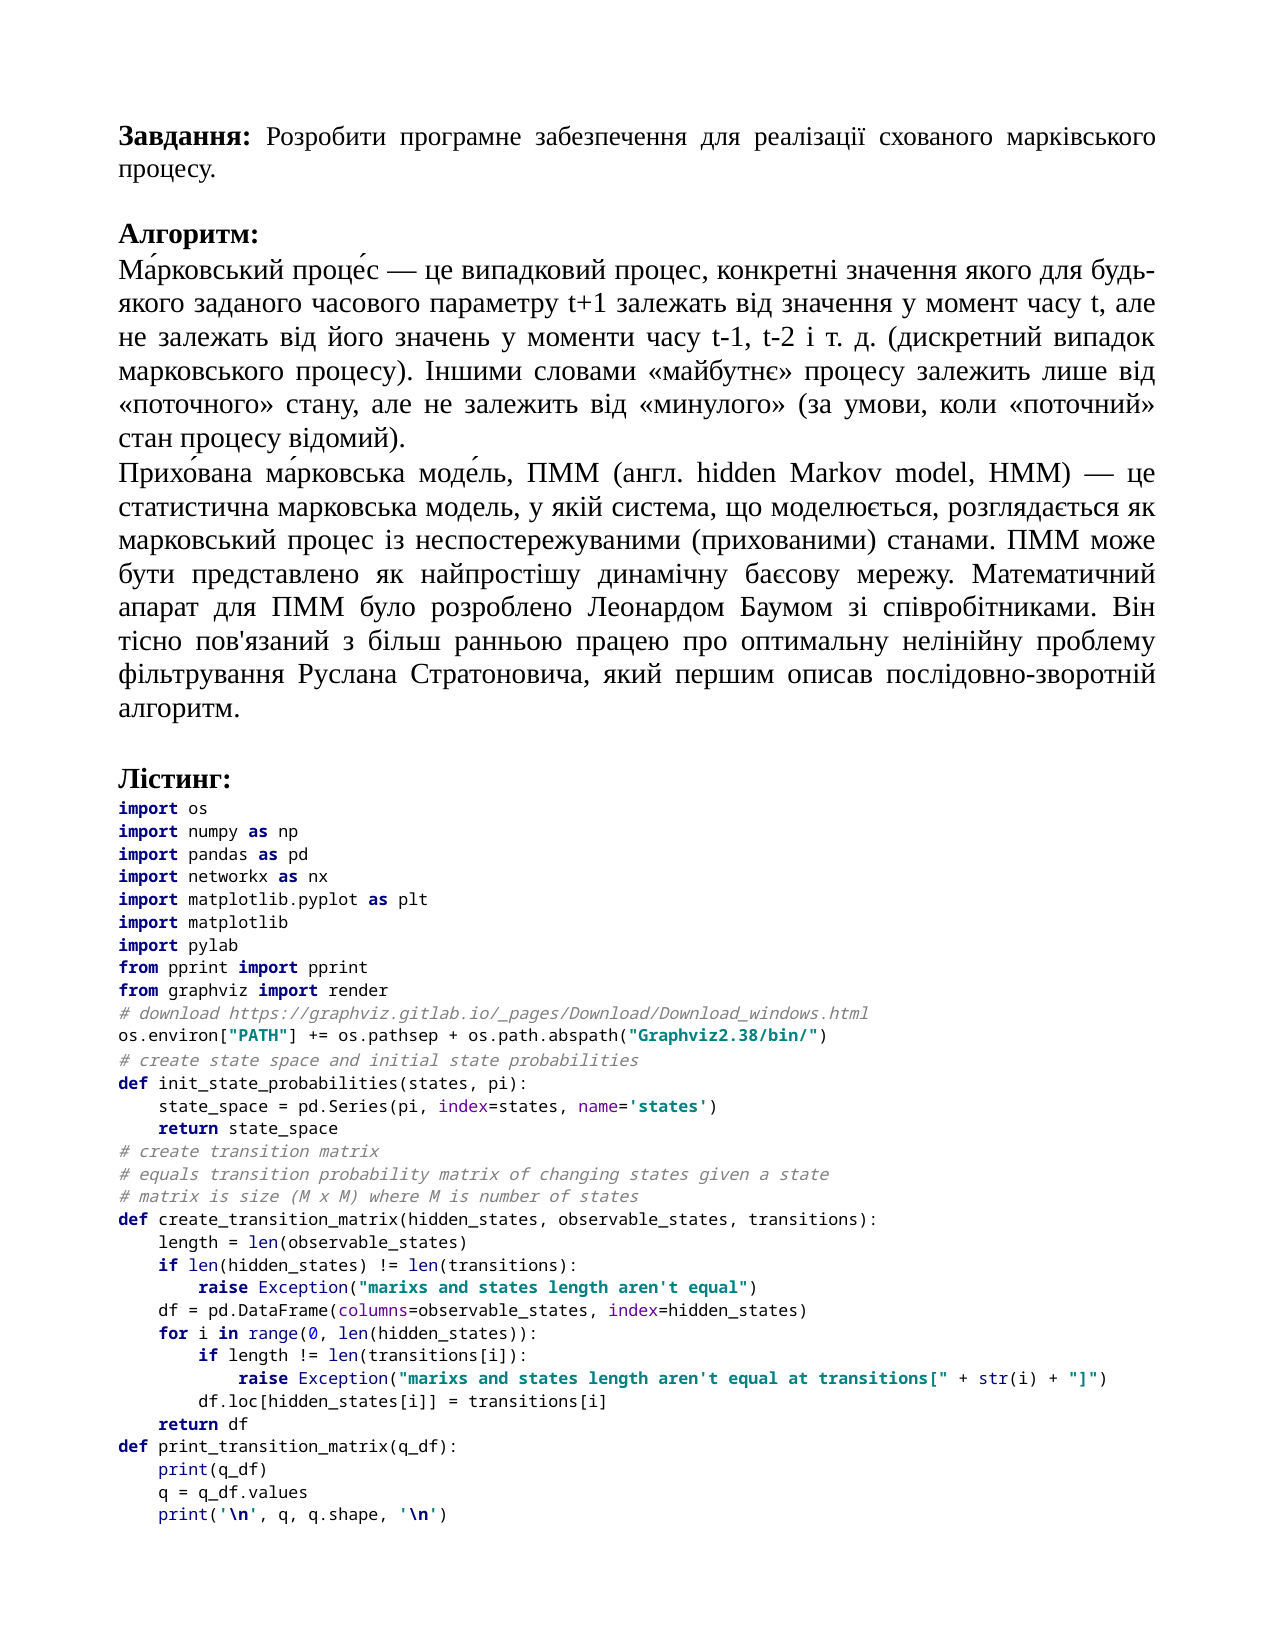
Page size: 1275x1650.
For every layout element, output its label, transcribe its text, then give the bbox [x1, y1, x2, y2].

text Алгоритм: [118, 216, 1157, 250]
text import os import numpy as np import pandas as pd import networkx as nx import matplotlib.pyplot as plt import matplotlib import pylab from pprint import pprint from graphviz import render # download https://graphviz.gitlab.io/_pages/Download/Download_windows.html os.environ["PATH"] += os.pathsep + os.path.abspath("Graphviz2.38/bin/") [118, 797, 1157, 1047]
text Лістинг: [118, 761, 1157, 795]
text Ма́рковський проце́с — це випадковий процес, конкретні значення якого для будь-якого заданого часового параметру t+1 залежать від значення у момент часу t, але не залежать від його значень у моменти часу t-1, t-2 і т. д. (дискретний випадок марковського процесу). Іншими словами «майбутнє» процесу залежить лише від «поточного» стану, але не залежить від «минулого» (за умови, коли «поточний» стан процесу відомий). [118, 252, 1157, 453]
text Завдання: Розробити програмне забезпечення для реалізації схованого марківського процесу. [118, 118, 1157, 183]
text # create state space and initial state probabilities def init_state_probabilities(states, pi): state_space = pd.Series(pi, index=states, name='states') return state_space # create transition matrix # equals transition probability matrix of changing states given a state # matrix is size (M x M) where M is number of states def create_transition_matrix(hidden_states, observable_states, transitions): length = len(observable_states) if len(hidden_states) != len(transitions): raise Exception("marixs and states length aren't equal") df = pd.DataFrame(columns=observable_states, index=hidden_states) for i in range(0, len(hidden_states)): if length != len(transitions[i]): raise Exception("marixs and states length aren't equal at transitions[" + str(i) + "]") df.loc[hidden_states[i]] = transitions[i] return df def print_transition_matrix(q_df): print(q_df) q = q_df.values print('\n', q, q.shape, '\n') [118, 1049, 1157, 1526]
text Прихо́вана ма́рковська моде́ль, ПММ (англ. hidden Markov model, HMM) — це статистична марковська модель, у якій система, що моделюється, розглядається як марковський процес із неспостережуваними (прихованими) станами. ПММ може бути представлено як найпростішу динамічну баєсову мережу. Математичний апарат для ПММ було розроблено Леонардом Баумом зі співробітниками. Він тісно пов'язаний з більш ранньою працею про оптимальну нелінійну проблему фільтрування Руслана Стратоновича, який першим описав послідовно-зворотній алгоритм. [118, 455, 1157, 724]
